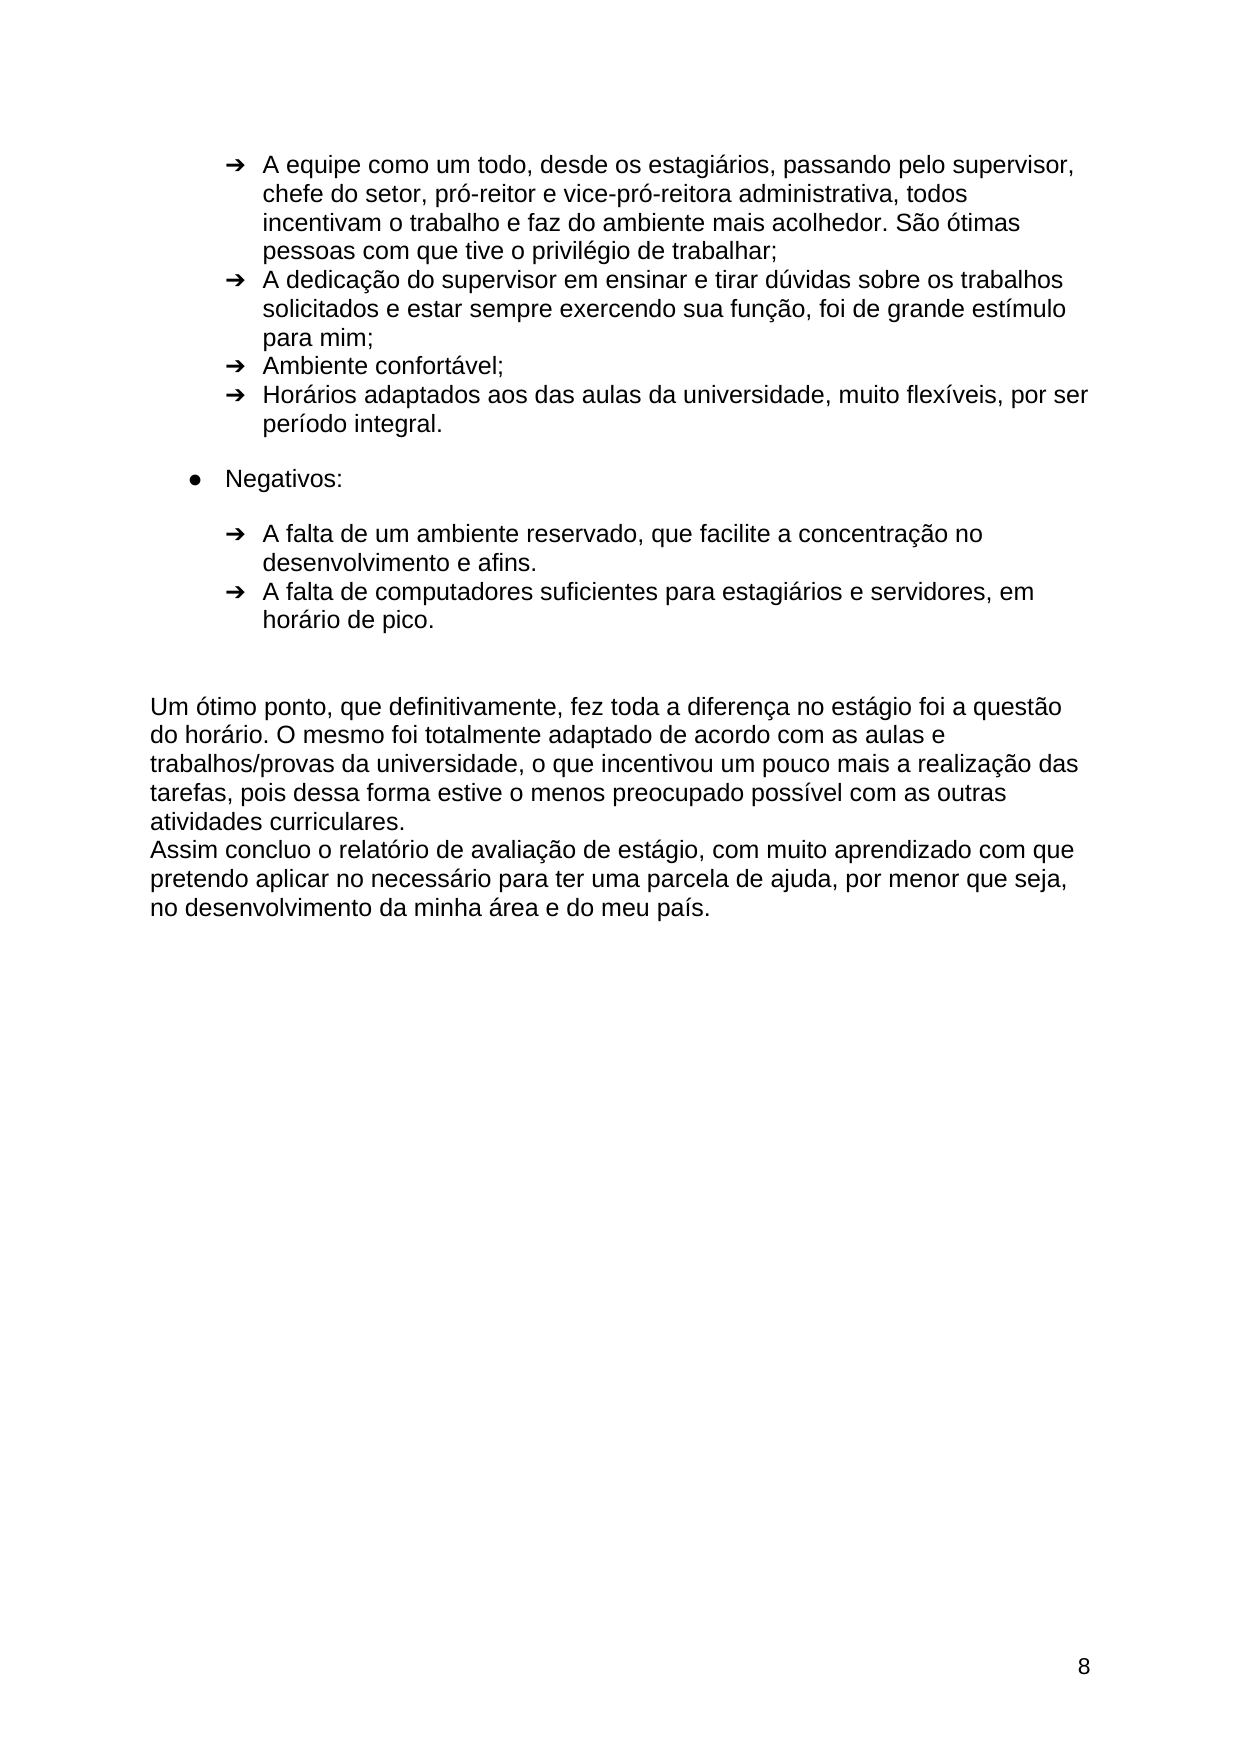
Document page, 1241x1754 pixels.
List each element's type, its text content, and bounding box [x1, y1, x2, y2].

text Assim concluo o relatório de avaliação de estágio, com muito aprendizado com que pretendo aplicar no necessário para ter uma parcela de ajuda, por menor que seja, no desenvolvimento da minha área e do meu país. [150, 835, 1090, 921]
text Um ótimo ponto, que definitivamente, fez toda a diferença no estágio foi a questão do horário. O mesmo foi totalmente adaptado de acordo com as aulas e trabalhos/provas da universidade, o que incentivou um pouco mais a realização das tarefas, pois dessa forma estive o menos preocupado possível com as outras atividades curriculares. [150, 691, 1090, 835]
list A dedicação do supervisor em ensinar e tirar dúvidas sobre os trabalhos solicitados e estar sempre exercendo sua função, foi de grande estímulo para mim; [225, 265, 1090, 351]
list Horários adaptados aos das aulas da universidade, muito flexíveis, por ser período integral. [225, 380, 1090, 437]
list Negativos: [187, 464, 1090, 493]
list A equipe como um todo, desde os estagiários, passando pelo supervisor, chefe do setor, pró-reitor e vice-pró-reitora administrativa, todos incentivam o trabalho e faz do ambiente mais acolhedor. São ótimas pessoas com que tive o privilégio de trabalhar; [225, 150, 1090, 265]
list Ambiente confortável; [225, 351, 1090, 380]
list A falta de computadores suficientes para estagiários e servidores, em horário de pico. [225, 576, 1090, 634]
list A falta de um ambiente reservado, que facilite a concentração no desenvolvimento e afins. [225, 519, 1090, 576]
